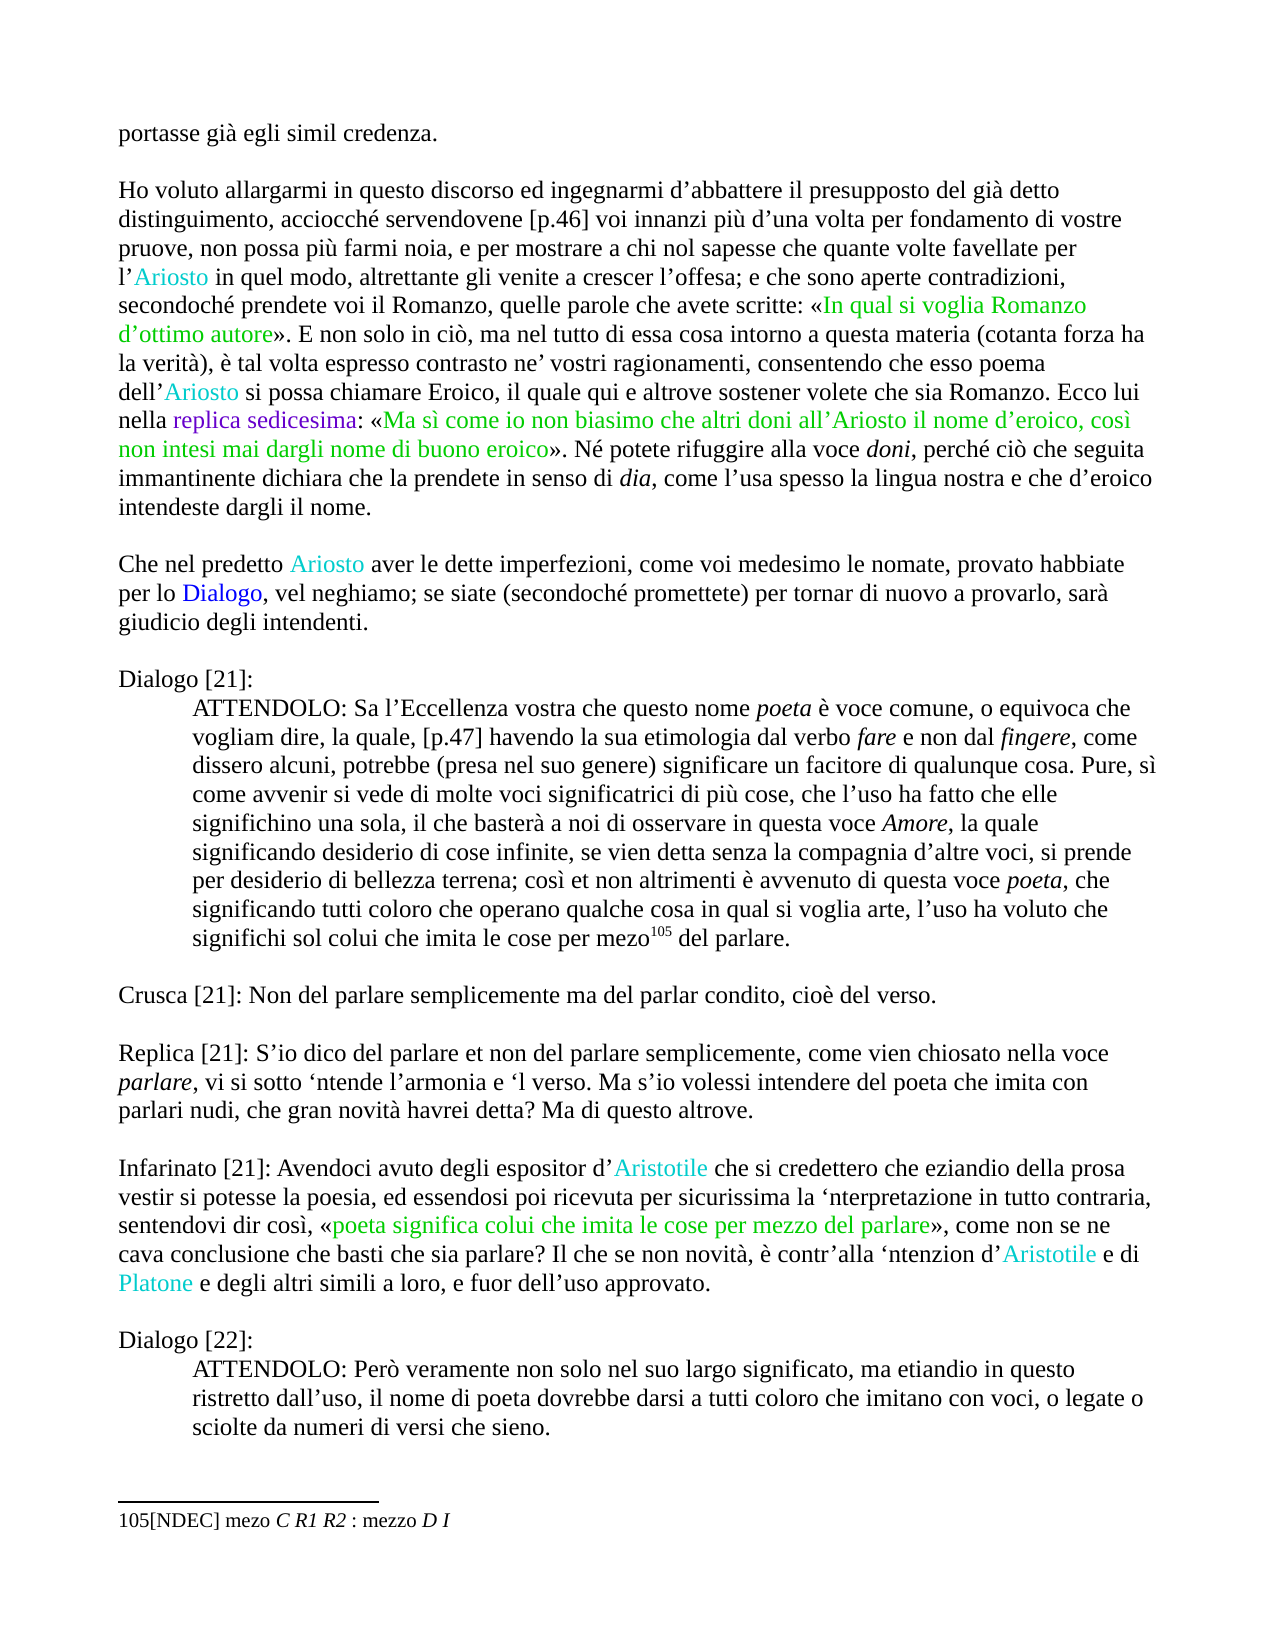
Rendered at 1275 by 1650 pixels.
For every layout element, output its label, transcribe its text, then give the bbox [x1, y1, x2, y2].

text Infarinato [21]: Avendoci avuto degli espositor d’Aristotile che si credettero che eziandio della prosa vestir si potesse la poesia, ed essendosi poi ricevuta per sicurissima la ‘nterpretazione in tutto contraria, sentendovi dir così, «poeta significa colui che imita le cose per mezzo del parlare», come non se ne cava conclusione che basti che sia parlare? Il che se non novità, è contr’alla ‘ntenzion d’Aristotile e di Platone e degli altri simili a loro, e fuor dell’uso approvato. [118, 1153, 1157, 1297]
text Dialogo [22]: [118, 1326, 1157, 1354]
text ATTENDOLO: Sa l’Eccellenza vostra che questo nome poeta è voce comune, o equivoca che vogliam dire, la quale, [p.47] havendo la sua etimologia dal verbo fare e non dal fingere, come dissero alcuni, potrebbe (presa nel suo genere) significare un facitore di qualunque cosa. Pure, sì come avvenir si vede di molte voci significatrici di più cose, che l’uso ha fatto che elle significhino una sola, il che basterà a noi di osservare in questa voce Amore, la quale significando desiderio di cose infinite, se vien detta senza la compagnia d’altre voci, si prende per desiderio di bellezza terrena; così et non altrimenti è avvenuto di questa voce poeta, che significando tutti coloro che operano qualche cosa in qual si voglia arte, l’uso ha voluto che significhi sol colui che imita le cose per mezo del parlare. [192, 693, 1157, 952]
text Ho voluto allargarmi in questo discorso ed ingegnarmi d’abbattere il presupposto del già detto distinguimento, acciocché servendovene [p.46] voi innanzi più d’una volta per fondamento di vostre pruove, non possa più farmi noia, e per mostrare a chi nol sapesse che quante volte favellate per l’Ariosto in quel modo, altrettante gli venite a crescer l’offesa; e che sono aperte contradizioni, secondoché prendete voi il Romanzo, quelle parole che avete scritte: «In qual si voglia Romanzo d’ottimo autore». E non solo in ciò, ma nel tutto di essa cosa intorno a questa materia (cotanta forza ha la verità), è tal volta espresso contrasto ne’ vostri ragionamenti, consentendo che esso poema dell’Ariosto si possa chiamare Eroico, il quale qui e altrove sostener volete che sia Romanzo. Ecco lui nella replica sedicesima: «Ma sì come io non biasimo che altri doni all’Ariosto il nome d’eroico, così non intesi mai dargli nome di buono eroico». Né potete rifuggire alla voce doni, perché ciò che seguita immantinente dichiara che la prendete in senso di dia, come l’usa spesso la lingua nostra e che d’eroico intendeste dargli il nome. [118, 176, 1157, 521]
text portasse già egli simil credenza. [118, 118, 1157, 147]
text Che nel predetto Ariosto aver le dette imperfezioni, come voi medesimo le nomate, provato habbiate per lo Dialogo, vel neghiamo; se siate (secondoché promettete) per tornar di nuovo a provarlo, sarà giudicio degli intendenti. [118, 549, 1157, 636]
text Crusca [21]: Non del parlare semplicemente ma del parlar condito, cioè del verso. [118, 981, 1157, 1009]
text Replica [21]: S’io dico del parlare et non del parlare semplicemente, come vien chiosato nella voce parlare, vi si sotto ‘ntende l’armonia e ‘l verso. Ma s’io volessi intendere del poeta che imita con parlari nudi, che gran novità havrei detta? Ma di questo altrove. [118, 1038, 1157, 1124]
text ATTENDOLO: Però veramente non solo nel suo largo significato, ma etiandio in questo ristretto dall’uso, il nome di poeta dovrebbe darsi a tutti coloro che imitano con voci, o legate o sciolte da numeri di versi che sieno. [192, 1354, 1157, 1441]
text Dialogo [21]: [118, 664, 1157, 693]
text [NDEC] mezo C R1 R2 : mezzo D I [118, 1508, 1157, 1532]
